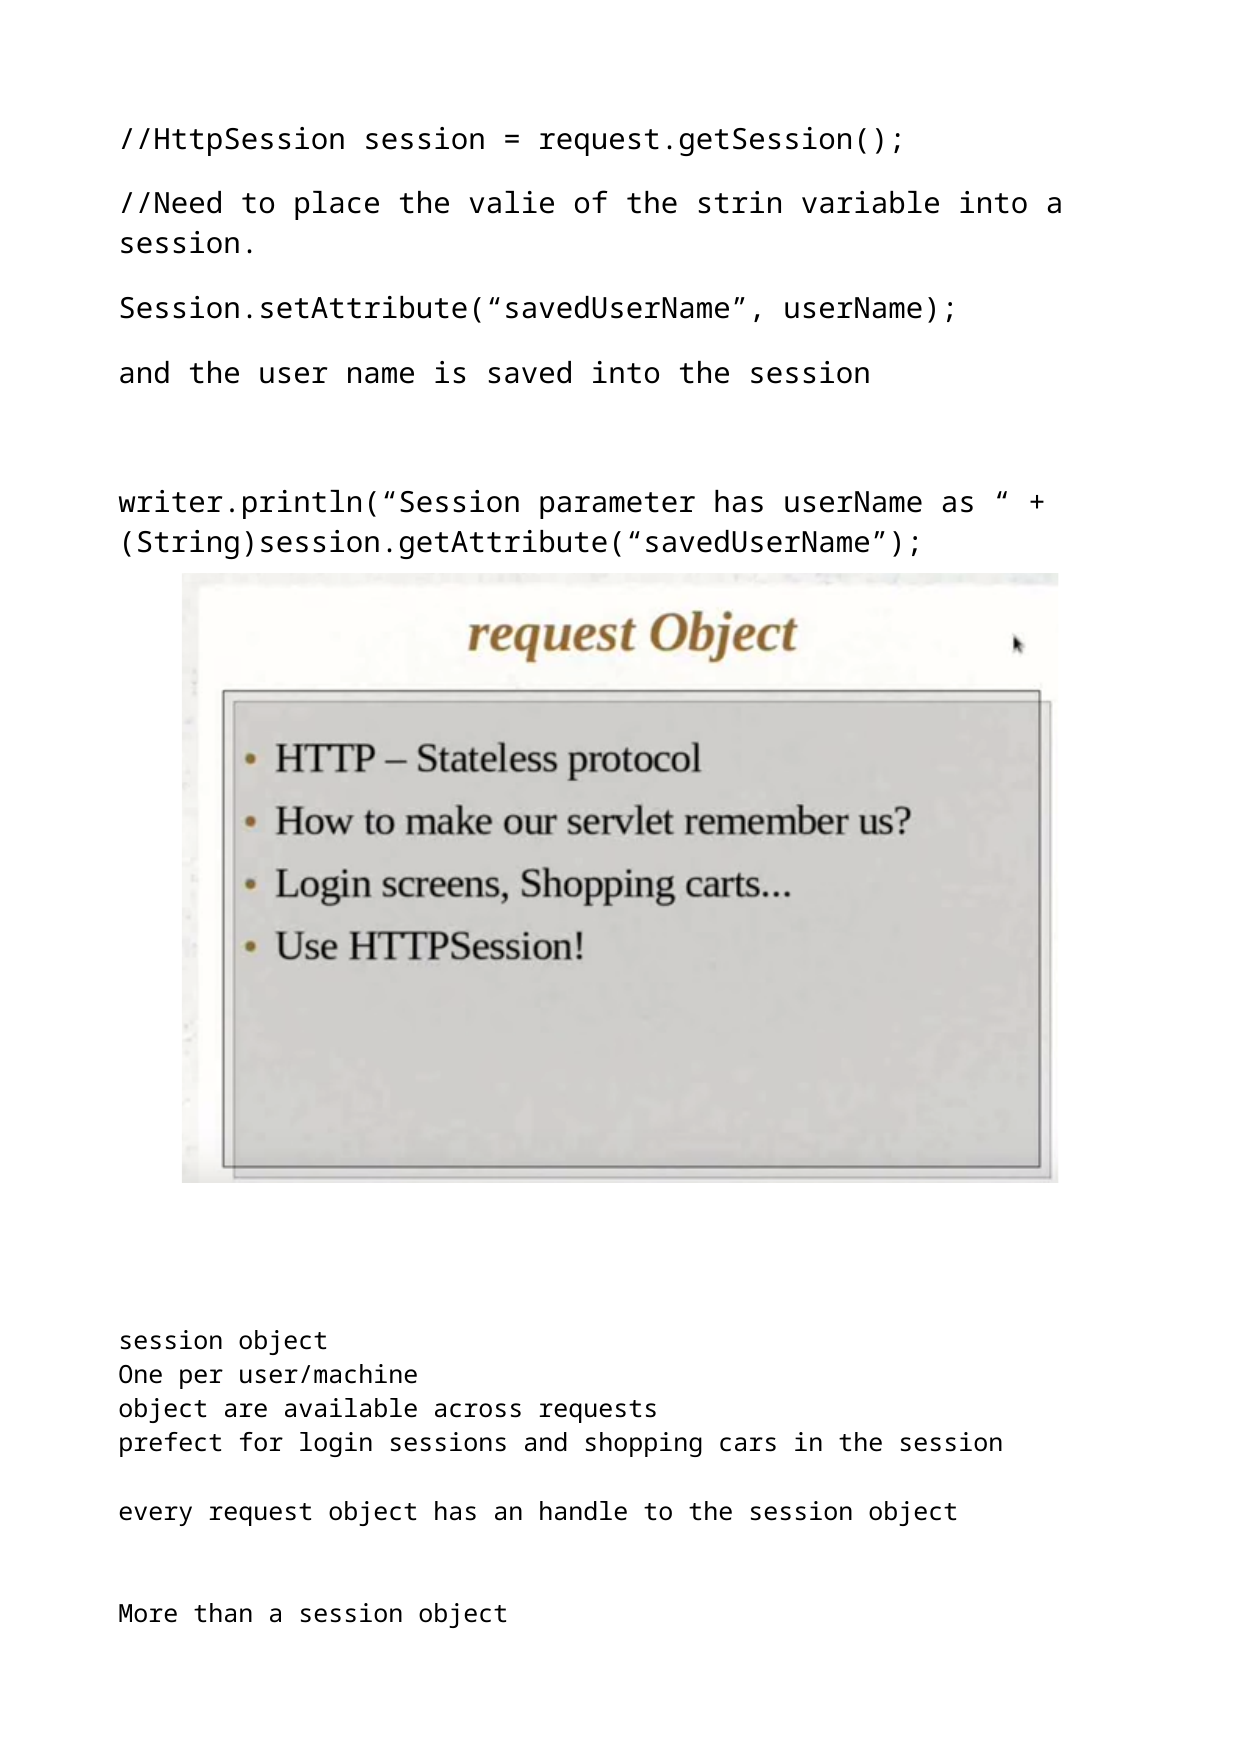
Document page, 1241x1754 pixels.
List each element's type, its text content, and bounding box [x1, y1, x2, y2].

text One per user/machine [118, 1357, 1122, 1391]
picture [181, 573, 1059, 1183]
text session object [118, 1323, 1122, 1357]
subtitle //Need to place the valie of the strin variable into a session. [118, 183, 1122, 262]
subtitle Session.setAttribute(“savedUserName”, userName); [118, 287, 1122, 327]
text prefect for login sessions and shopping cars in the session [118, 1425, 1122, 1459]
text object are available across requests [118, 1391, 1122, 1425]
subtitle writer.println(“Session parameter has userName as “ + (String)session.getAttribute(“savedUserName”); [118, 481, 1122, 561]
subtitle and the user name is saved into the session [118, 352, 1122, 392]
text every request object has an handle to the session object [118, 1493, 1122, 1527]
text More than a session object [118, 1595, 1122, 1629]
subtitle //HttpSession session = request.getSession(); [118, 118, 1122, 158]
